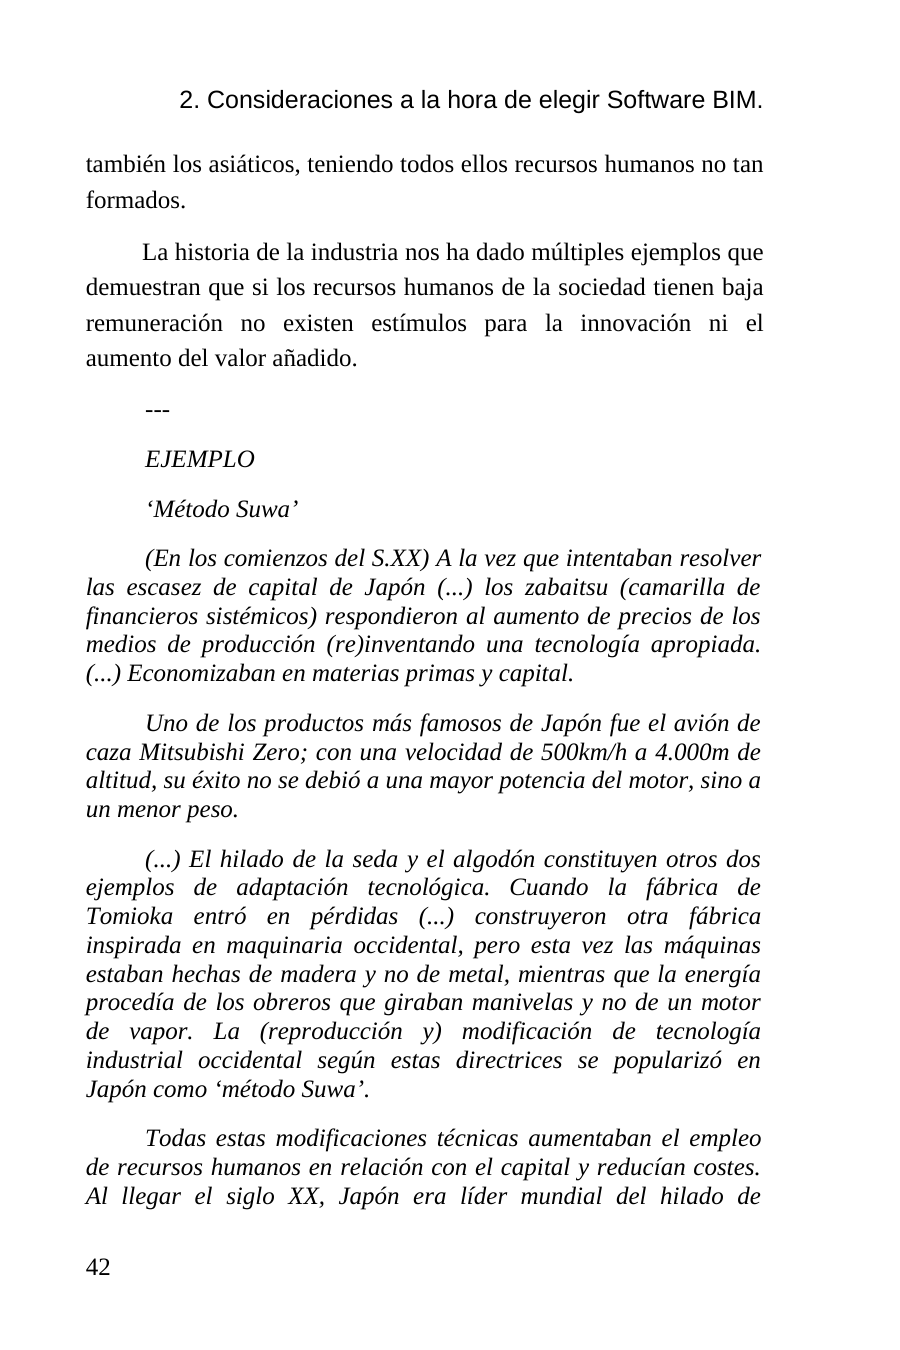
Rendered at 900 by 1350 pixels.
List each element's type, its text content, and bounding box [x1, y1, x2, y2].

text EJEMPLO [86, 444, 764, 473]
text Uno de los productos más famosos de Japón fue el avión de caza Mitsubishi Zero; con una velocidad de 500km/h a 4.000m de altitud, su éxito no se debió a una mayor potencia del motor, sino a un menor peso. [86, 708, 764, 823]
text La historia de la industria nos ha dado múltiples ejemplos que demuestran que si los recursos humanos de la sociedad tienen baja remuneración no existen estímulos para la innovación ni el aumento del valor añadido. [86, 232, 764, 374]
text también los asiáticos, teniendo todos ellos recursos humanos no tan formados. [86, 144, 764, 215]
text (...) El hilado de la seda y el algodón constituyen otros dos ejemplos de adaptación tecnológica. Cuando la fábrica de Tomioka entró en pérdidas (...) construyeron otra fábrica inspirada en maquinaria occidental, pero esta vez las máquinas estaban hechas de madera y no de metal, mientras que la energía procedía de los obreros que giraban manivelas y no de un motor de vapor. La (reproducción y) modificación de tecnología industrial occidental según estas directrices se popularizó en Japón como ‘método Suwa’. [86, 844, 764, 1102]
text (En los comienzos del S.XX) A la vez que intentaban resolver las escasez de capital de Japón (...) los zabaitsu (camarilla de financieros sistémicos) respondieron al aumento de precios de los medios de producción (re)inventando una tecnología apropiada. (...) Economizaban en materias primas y capital. [86, 543, 764, 687]
text --- [86, 394, 764, 423]
text Todas estas modificaciones técnicas aumentaban el empleo de recursos humanos en relación con el capital y reducían costes. Al llegar el siglo XX, Japón era líder mundial del hilado de [86, 1123, 764, 1209]
text ‘Método Suwa’ [86, 494, 764, 522]
